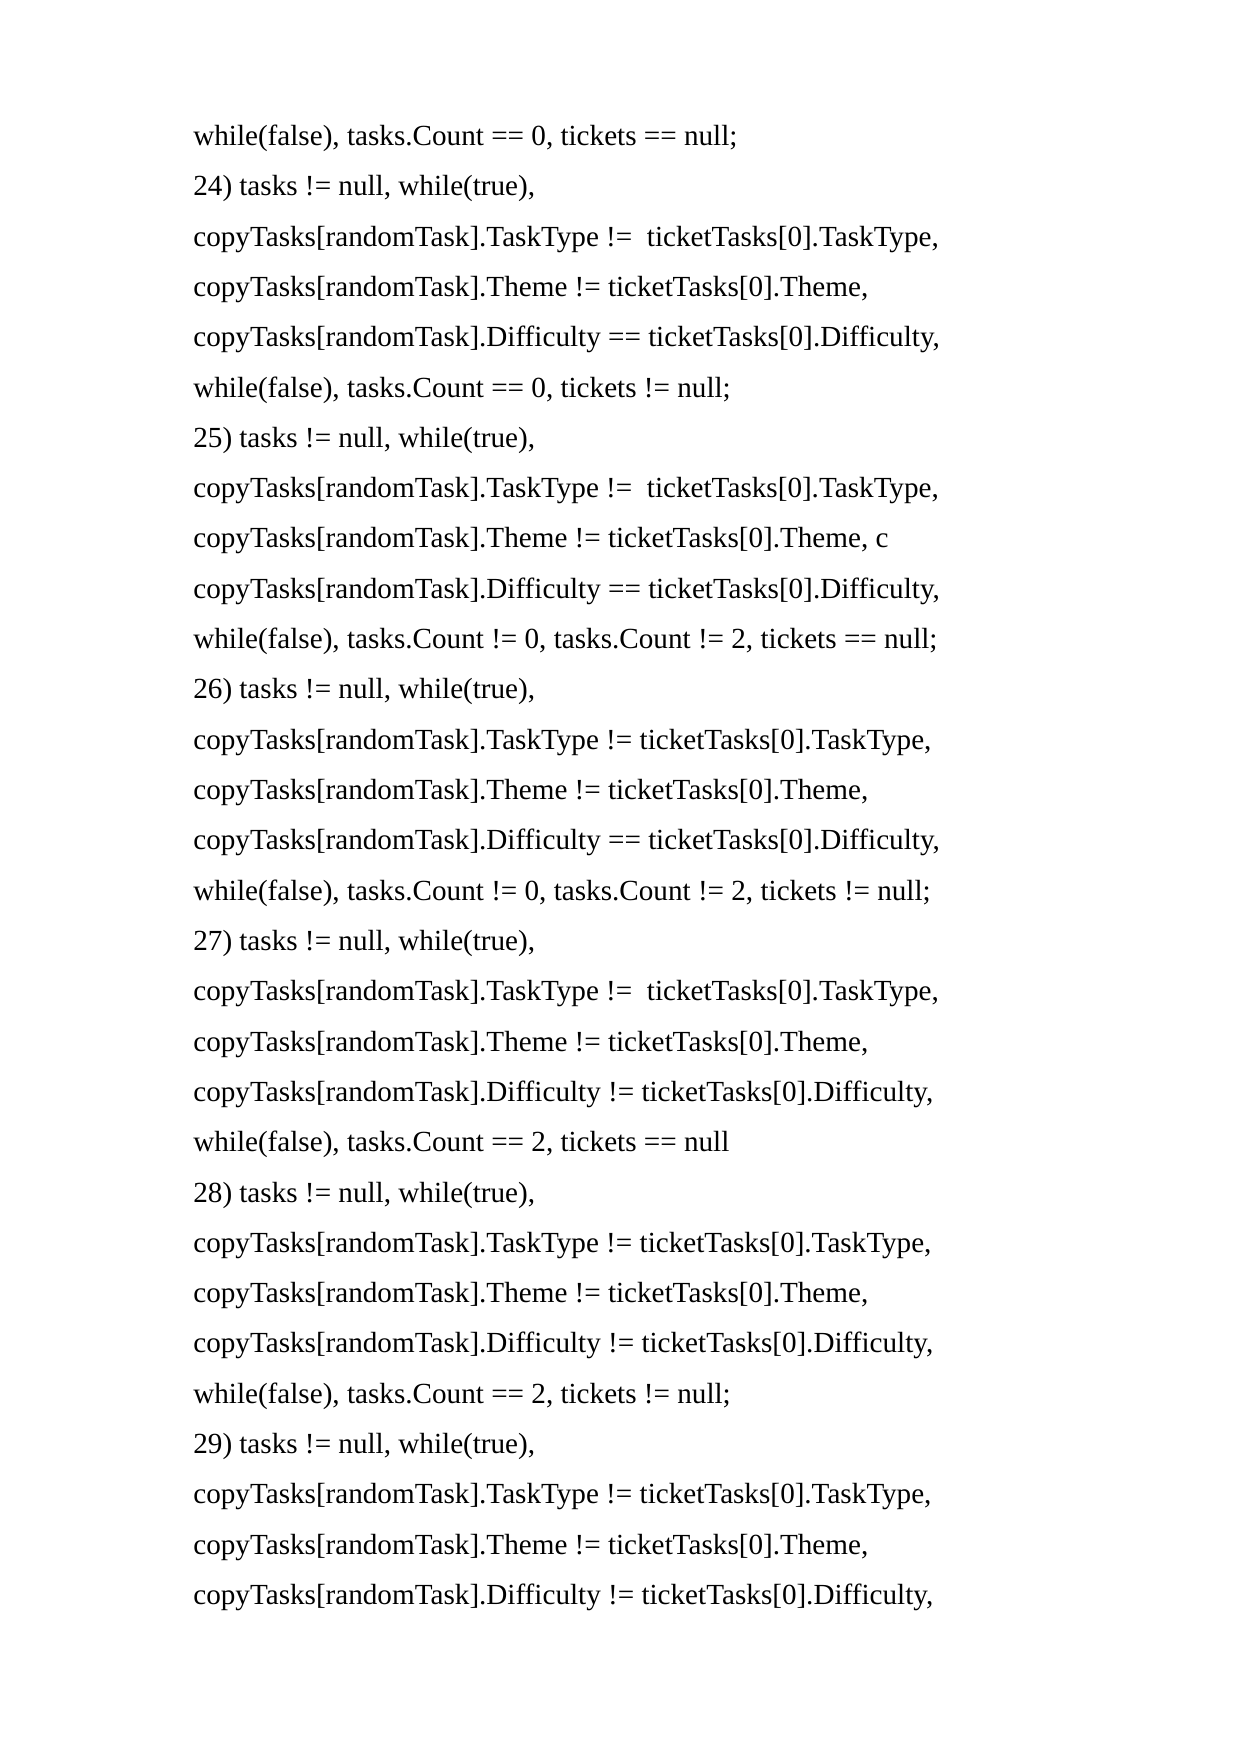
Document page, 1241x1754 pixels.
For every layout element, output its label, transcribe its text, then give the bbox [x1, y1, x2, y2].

text copyTasks[randomTask].Theme != ticketTasks[0].Theme, [118, 1527, 1122, 1560]
text copyTasks[randomTask].Theme != ticketTasks[0].Theme, [118, 1024, 1122, 1057]
text 27) tasks != null, while(true), [118, 923, 1122, 957]
text copyTasks[randomTask].Theme != ticketTasks[0].Theme, [118, 772, 1122, 806]
text copyTasks[randomTask].Difficulty == ticketTasks[0].Difficulty, [118, 571, 1122, 604]
text copyTasks[randomTask].TaskType != ticketTasks[0].TaskType, [118, 722, 1122, 755]
text copyTasks[randomTask].Theme != ticketTasks[0].Theme, [118, 269, 1122, 303]
text 24) tasks != null, while(true), [118, 168, 1122, 202]
text copyTasks[randomTask].Difficulty != ticketTasks[0].Difficulty, [118, 1074, 1122, 1108]
text 25) tasks != null, while(true), [118, 420, 1122, 453]
text 29) tasks != null, while(true), [118, 1426, 1122, 1460]
text while(false), tasks.Count == 0, tickets == null; [118, 118, 1122, 152]
text copyTasks[randomTask].Difficulty != ticketTasks[0].Difficulty, [118, 1326, 1122, 1359]
text copyTasks[randomTask].Difficulty != ticketTasks[0].Difficulty, [118, 1577, 1122, 1611]
text while(false), tasks.Count == 2, tickets != null; [118, 1376, 1122, 1409]
text while(false), tasks.Count != 0, tasks.Count != 2, tickets != null; [118, 873, 1122, 906]
text while(false), tasks.Count == 0, tickets != null; [118, 370, 1122, 403]
text copyTasks[randomTask].TaskType != ticketTasks[0].TaskType, [118, 219, 1122, 252]
text copyTasks[randomTask].TaskType != ticketTasks[0].TaskType, [118, 1477, 1122, 1510]
text copyTasks[randomTask].Difficulty == ticketTasks[0].Difficulty, [118, 822, 1122, 856]
text while(false), tasks.Count == 2, tickets == null [118, 1124, 1122, 1158]
text copyTasks[randomTask].Theme != ticketTasks[0].Theme, c [118, 521, 1122, 554]
text copyTasks[randomTask].Theme != ticketTasks[0].Theme, [118, 1275, 1122, 1309]
text 26) tasks != null, while(true), [118, 672, 1122, 705]
text copyTasks[randomTask].TaskType != ticketTasks[0].TaskType, [118, 973, 1122, 1007]
text while(false), tasks.Count != 0, tasks.Count != 2, tickets == null; [118, 621, 1122, 655]
text copyTasks[randomTask].TaskType != ticketTasks[0].TaskType, [118, 470, 1122, 504]
text copyTasks[randomTask].Difficulty == ticketTasks[0].Difficulty, [118, 319, 1122, 353]
text 28) tasks != null, while(true), [118, 1175, 1122, 1208]
text copyTasks[randomTask].TaskType != ticketTasks[0].TaskType, [118, 1225, 1122, 1258]
